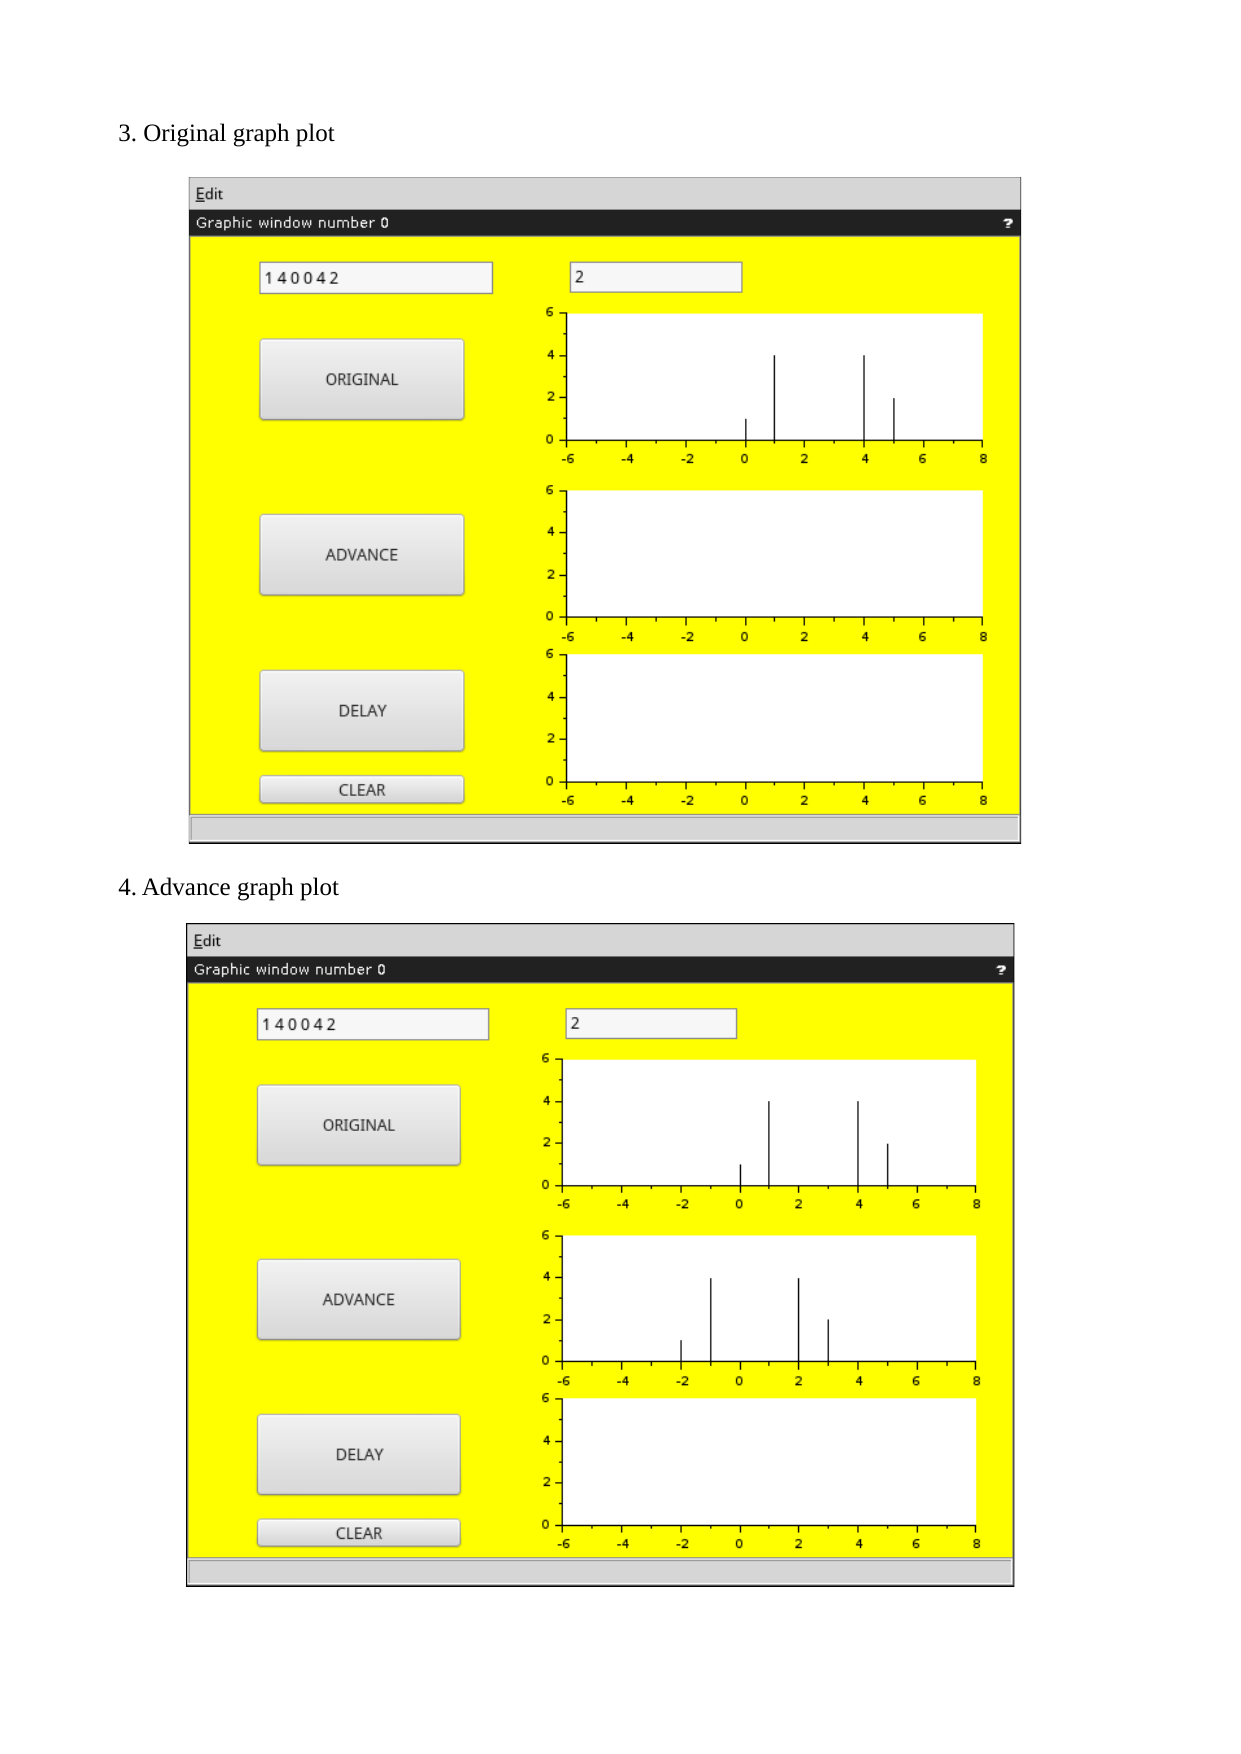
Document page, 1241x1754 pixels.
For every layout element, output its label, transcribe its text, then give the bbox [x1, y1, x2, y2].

text 3. Original graph plot [118, 118, 1122, 147]
picture [188, 177, 1022, 844]
picture [186, 923, 1015, 1587]
text 4. Advance graph plot [118, 872, 1122, 901]
